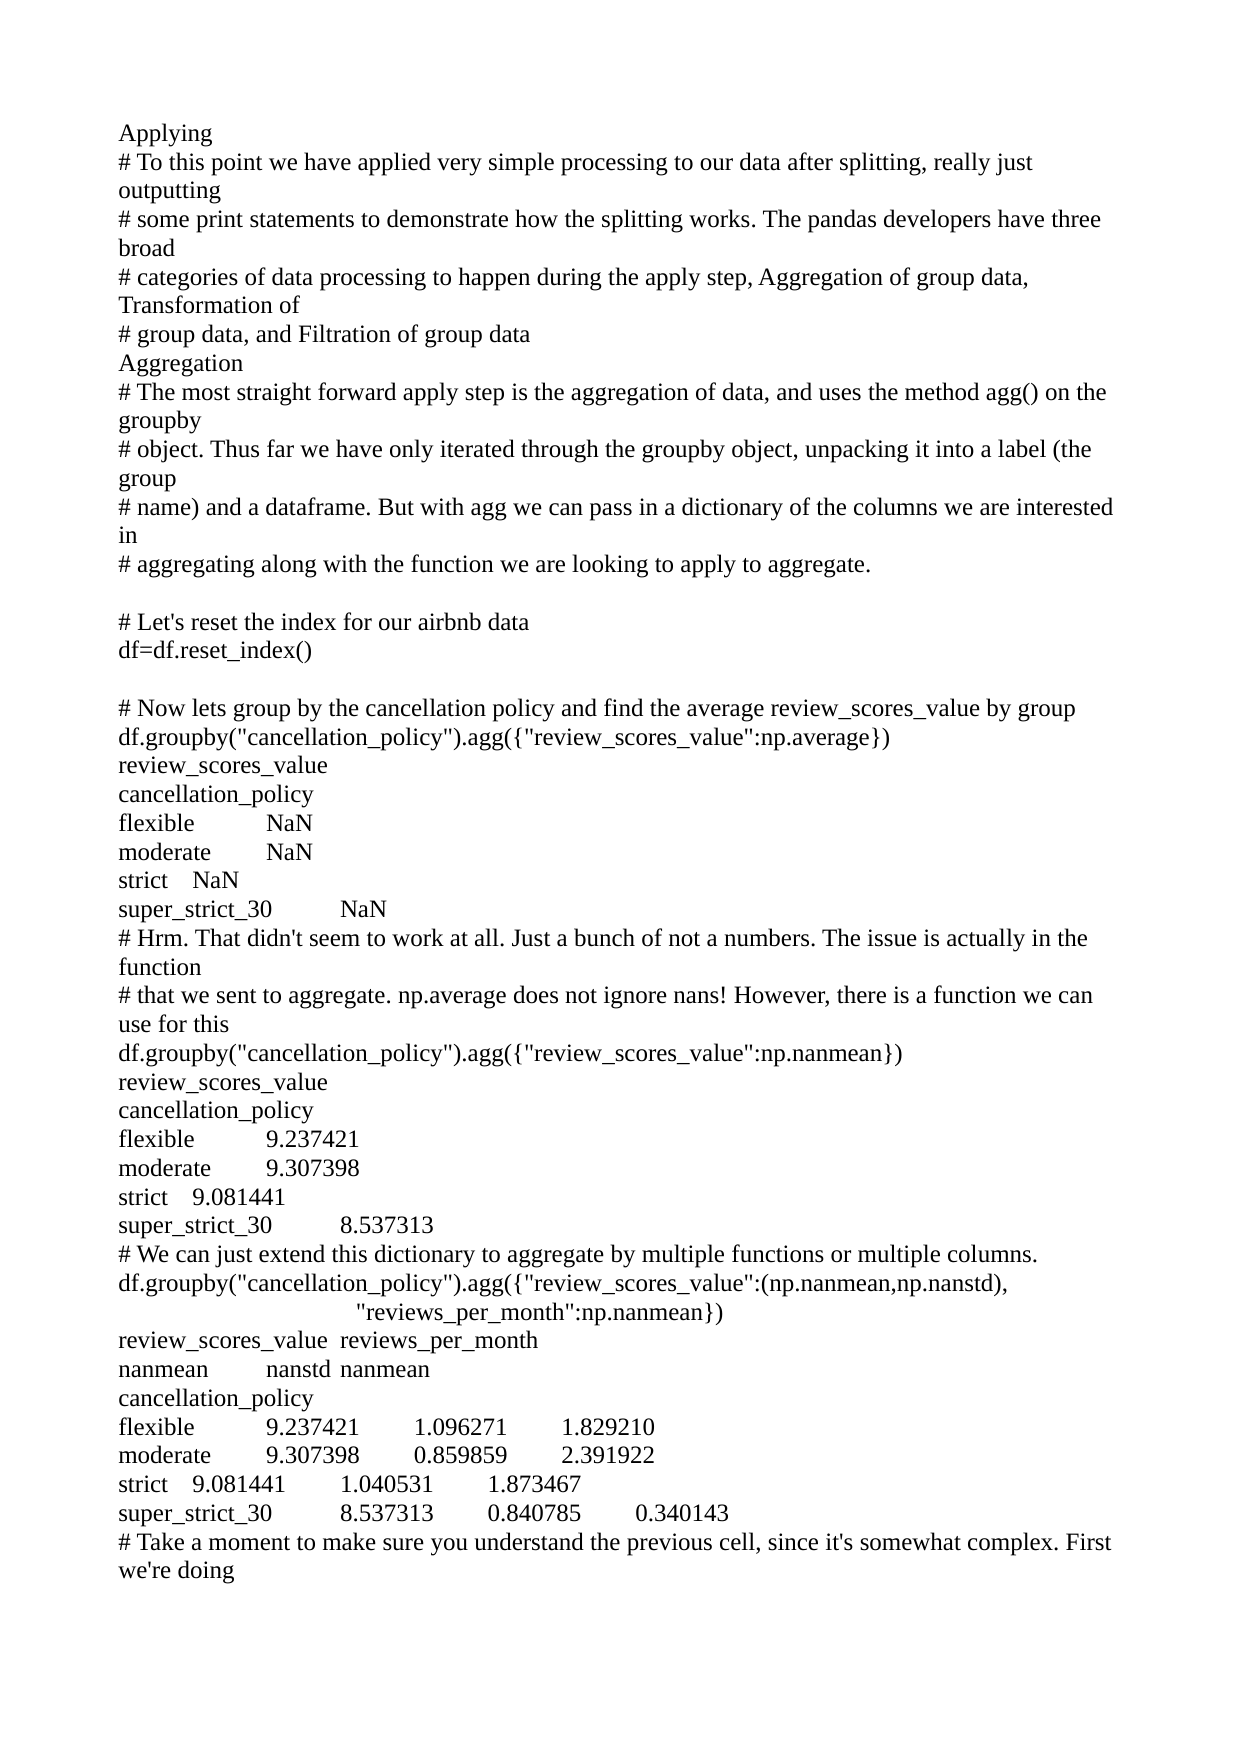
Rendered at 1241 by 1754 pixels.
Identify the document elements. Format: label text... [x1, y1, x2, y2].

text review_scores_value [118, 751, 1122, 779]
text df=df.reset_index() [118, 636, 1122, 664]
text # Let's reset the index for our airbnb data [118, 607, 1122, 636]
text # that we sent to aggregate. np.average does not ignore nans! However, there is a function we can use for this [118, 981, 1122, 1038]
text # We can just extend this dictionary to aggregate by multiple functions or multiple columns. [118, 1239, 1122, 1268]
text Aggregation [118, 348, 1122, 377]
text # categories of data processing to happen during the apply step, Aggregation of group data, Transformation of [118, 262, 1122, 319]
text # To this point we have applied very simple processing to our data after splitting, really just outputting [118, 147, 1122, 204]
text cancellation_policy [118, 1096, 1122, 1124]
text flexible NaN [118, 808, 1122, 837]
text review_scores_value reviews_per_month [118, 1326, 1122, 1354]
text flexible 9.237421 [118, 1124, 1122, 1153]
text strict NaN [118, 866, 1122, 894]
text moderate NaN [118, 837, 1122, 866]
text df.groupby("cancellation_policy").agg({"review_scores_value":(np.nanmean,np.nanstd), [118, 1268, 1122, 1297]
text # name) and a dataframe. But with agg we can pass in a dictionary of the columns we are interested in [118, 492, 1122, 549]
text "reviews_per_month":np.nanmean}) [118, 1297, 1122, 1326]
text ​ [118, 664, 1122, 693]
text # The most straight forward apply step is the aggregation of data, and uses the method agg() on the groupby [118, 377, 1122, 434]
text df.groupby("cancellation_policy").agg({"review_scores_value":np.average}) [118, 722, 1122, 751]
text moderate 9.307398 [118, 1153, 1122, 1182]
text ​ [118, 578, 1122, 607]
text review_scores_value [118, 1067, 1122, 1096]
text moderate 9.307398 0.859859 2.391922 [118, 1441, 1122, 1469]
text # Hrm. That didn't seem to work at all. Just a bunch of not a numbers. The issue is actually in the function [118, 923, 1122, 981]
text # object. Thus far we have only iterated through the groupby object, unpacking it into a label (the group [118, 434, 1122, 492]
text # Now lets group by the cancellation policy and find the average review_scores_value by group [118, 693, 1122, 722]
text flexible 9.237421 1.096271 1.829210 [118, 1412, 1122, 1441]
text Applying [118, 118, 1122, 147]
text super_strict_30 8.537313 0.840785 0.340143 [118, 1498, 1122, 1527]
text strict 9.081441 1.040531 1.873467 [118, 1469, 1122, 1498]
text # some print statements to demonstrate how the splitting works. The pandas developers have three broad [118, 204, 1122, 262]
text super_strict_30 8.537313 [118, 1211, 1122, 1239]
text df.groupby("cancellation_policy").agg({"review_scores_value":np.nanmean}) [118, 1038, 1122, 1067]
text # Take a moment to make sure you understand the previous cell, since it's somewhat complex. First we're doing [118, 1527, 1122, 1584]
text cancellation_policy [118, 779, 1122, 808]
text # aggregating along with the function we are looking to apply to aggregate. [118, 549, 1122, 578]
text cancellation_policy [118, 1383, 1122, 1412]
text super_strict_30 NaN [118, 894, 1122, 923]
text nanmean nanstd nanmean [118, 1354, 1122, 1383]
text # group data, and Filtration of group data [118, 319, 1122, 348]
text strict 9.081441 [118, 1182, 1122, 1211]
